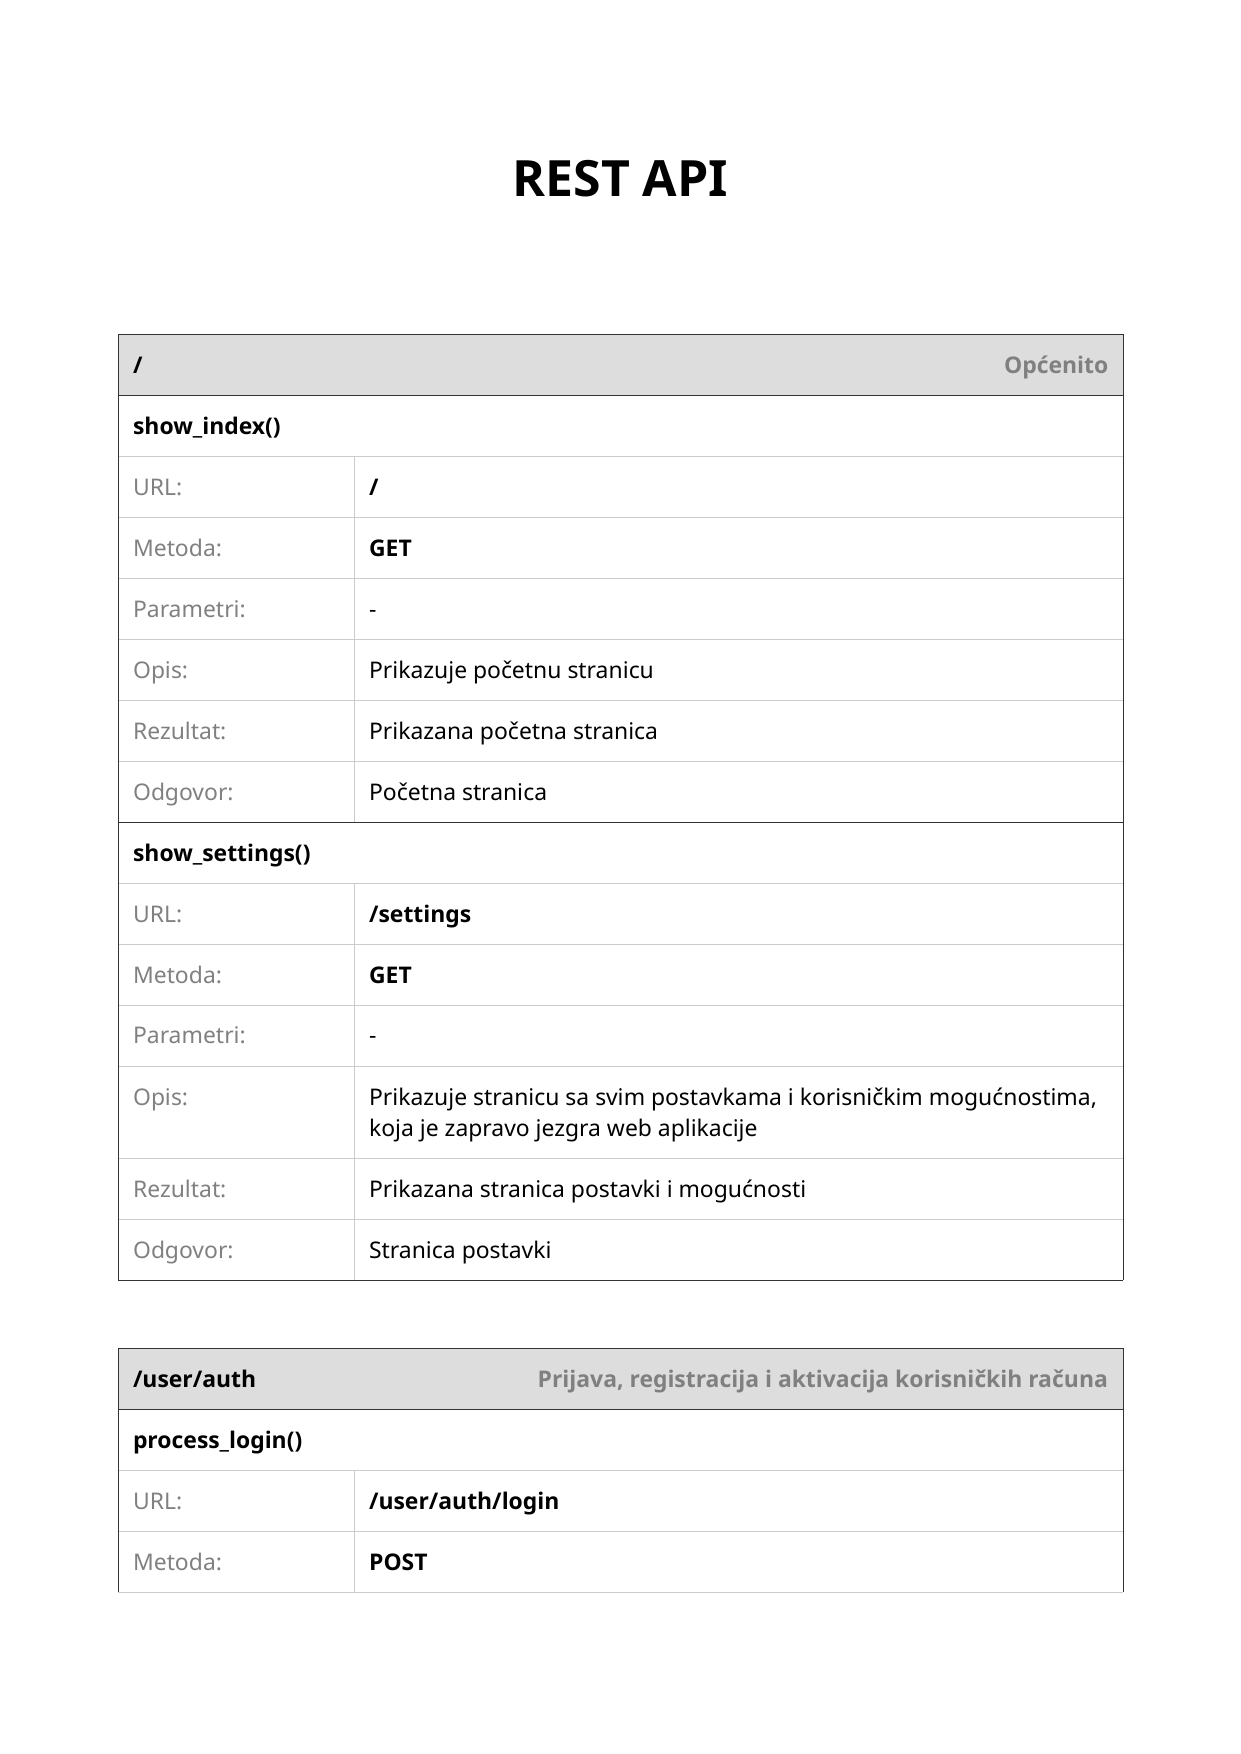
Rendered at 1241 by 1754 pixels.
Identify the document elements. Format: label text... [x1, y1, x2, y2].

table_cell Metoda: [119, 1532, 354, 1592]
table_cell process_login() [119, 1410, 1123, 1470]
table_cell Prikazuje početnu stranicu [355, 640, 1123, 700]
table_cell Početna stranica [355, 762, 1123, 822]
table_cell show_index() [119, 396, 1123, 456]
table_cell Prikazana stranica postavki i mogućnosti [355, 1159, 1123, 1219]
table_cell GET [355, 945, 1123, 1004]
table_cell URL: [119, 884, 354, 944]
table_cell - [355, 579, 1123, 639]
table_cell GET [355, 518, 1123, 578]
table_cell Rezultat: [119, 1159, 354, 1219]
table_cell - [355, 1006, 1123, 1066]
table_header Prijava, registracija i aktivacija korisničkih računa [354, 1349, 1123, 1409]
table_cell Opis: [119, 1067, 354, 1158]
table_cell Parametri: [119, 1006, 354, 1066]
table_cell Metoda: [119, 945, 354, 1004]
table_cell Parametri: [119, 579, 354, 639]
table_cell /user/auth/login [355, 1471, 1123, 1531]
table_cell Metoda: [119, 518, 354, 578]
table_cell show_settings() [119, 823, 1123, 883]
table_cell / [355, 457, 1123, 517]
table_cell URL: [119, 457, 354, 517]
table_cell /settings [355, 884, 1123, 944]
table_cell Prikazuje stranicu sa svim postavkama i korisničkim mogućnostima, koja je zapravo jezgra web aplikacije [355, 1067, 1123, 1158]
table_cell POST [355, 1532, 1123, 1592]
table_cell Rezultat: [119, 701, 354, 761]
table_cell Opis: [119, 640, 354, 700]
table_cell Odgovor: [119, 1220, 354, 1279]
table_header /user/auth [119, 1349, 354, 1409]
table_header / [119, 335, 354, 395]
table_cell Prikazana početna stranica [355, 701, 1123, 761]
table_cell Stranica postavki [355, 1220, 1123, 1279]
table_header Općenito [354, 335, 1123, 395]
table_cell Odgovor: [119, 762, 354, 822]
title REST API [118, 143, 1122, 211]
table_cell URL: [119, 1471, 354, 1531]
